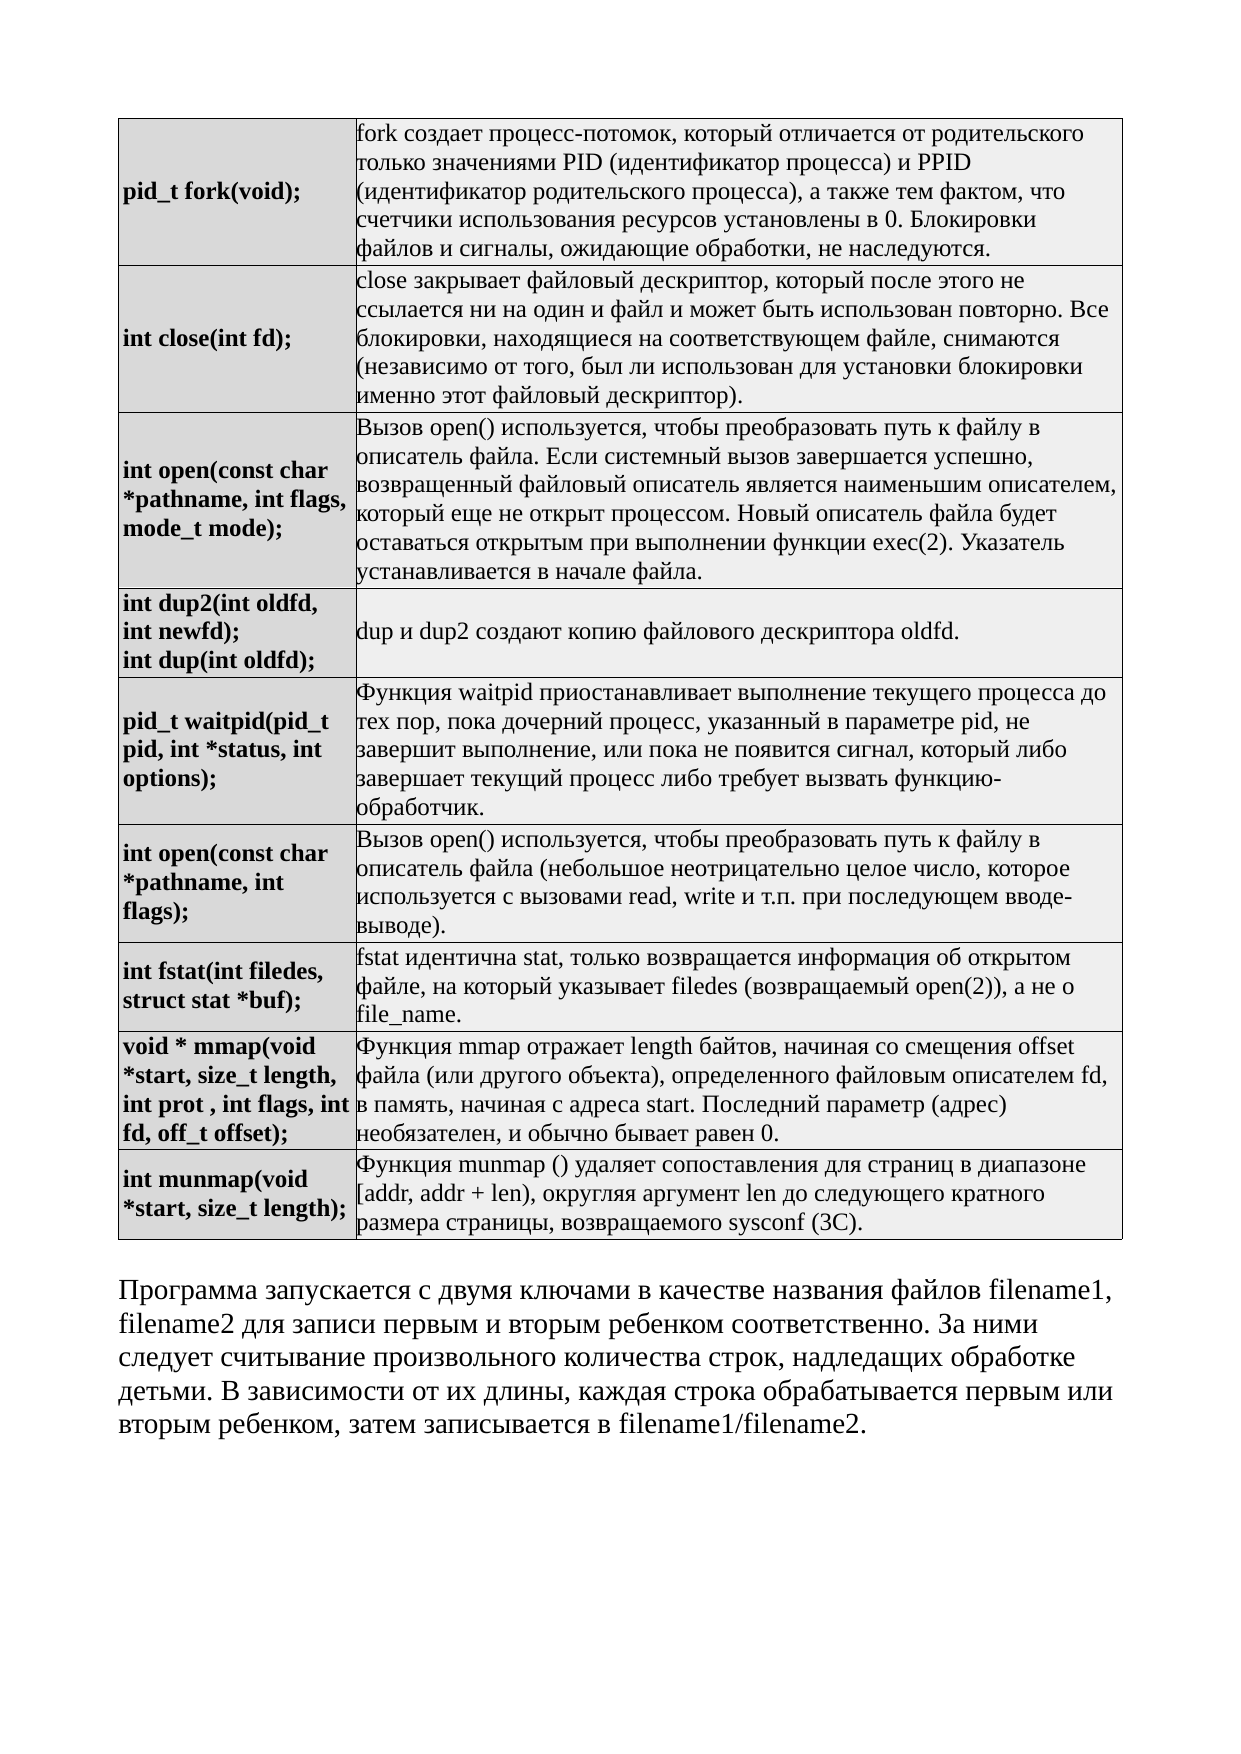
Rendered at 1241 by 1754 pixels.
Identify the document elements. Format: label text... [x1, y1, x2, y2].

table_cell int close(int fd); [119, 266, 356, 412]
table_cell pid_t waitpid(pid_t pid, int *status, int options); [119, 678, 356, 824]
table_cell Вызов open() используется, чтобы преобразовать путь к файлу в описатель файла. Если системный вызов завершается успешно, возвращенный файловый описатель является наименьшим описателем, который еще не открыт процессом. Новый описатель файла будет оставаться открытым при выполнении функции exec(2). Указатель устанавливается в начале файла. [357, 413, 1122, 587]
table_cell pid_t fork(void); [119, 119, 356, 265]
text Программа запускается с двумя ключами в качестве названия файлов filename1, filename2 для записи первым и вторым ребенком соответственно. За ними следует считывание произвольного количества строк, надледащих обработке детьми. В зависимости от их длины, каждая строка обрабатывается первым или вторым ребенком, затем записывается в filename1/filename2. [118, 1272, 1122, 1469]
table_cell void * mmap(void *start, size_t length, int prot , int flags, int fd, off_t offset); [119, 1032, 356, 1149]
table_cell Вызов open() используется, чтобы преобразовать путь к файлу в описатель файла (небольшое неотрицательно целое число, которое используется с вызовами read, write и т.п. при последующем вводе-выводе). [357, 825, 1122, 942]
table_cell int munmap(void *start, size_t length); [119, 1150, 356, 1239]
table_cell close закрывает файловый дескриптор, который после этого не ссылается ни на один и файл и может быть использован повторно. Все блокировки, находящиеся на соответствующем файле, снимаются (независимо от того, был ли использован для установки блокировки именно этот файловый дескриптор). [357, 266, 1122, 412]
table_cell fstat идентична stat, только возвращается информация об открытом файле, на который указывает filedes (возвращаемый open(2)), а не о file_name. [357, 943, 1122, 1031]
table_cell fork создает процесс-потомок, который отличается от родительского только значениями PID (идентификатор процесса) и PPID (идентификатор родительского процесса), а также тем фактом, что счетчики использования ресурсов установлены в 0. Блокировки файлов и сигналы, ожидающие обработки, не наследуются. [357, 119, 1122, 265]
table_cell Функция mmap отражает length байтов, начиная со смещения offset файла (или другого объекта), определенного файловым описателем fd, в память, начиная с адреса start. Последний параметр (адрес) необязателен, и обычно бывает равен 0. [357, 1032, 1122, 1149]
table_cell Функция munmap () удаляет сопоставления для страниц в диапазоне [addr, addr + len), округляя аргумент len до следующего кратного размера страницы, возвращаемого sysconf (3C). [357, 1150, 1122, 1239]
table_cell int open(const char *pathname, int flags, mode_t mode); [119, 413, 356, 587]
table_cell int open(const char *pathname, int flags); [119, 825, 356, 942]
table_cell Функция waitpid приостанавливает выполнение текущего процесса до тех пор, пока дочерний процесс, указанный в параметре pid, не завершит выполнение, или пока не появится сигнал, который либо завершает текущий процесс либо требует вызвать функцию-обработчик. [357, 678, 1122, 824]
table_cell int fstat(int filedes, struct stat *buf); [119, 943, 356, 1031]
table_cell int dup2(int oldfd, int newfd); int dup(int oldfd); [119, 589, 356, 677]
table_cell dup и dup2 создают копию файлового дескриптора oldfd. [357, 589, 1122, 677]
